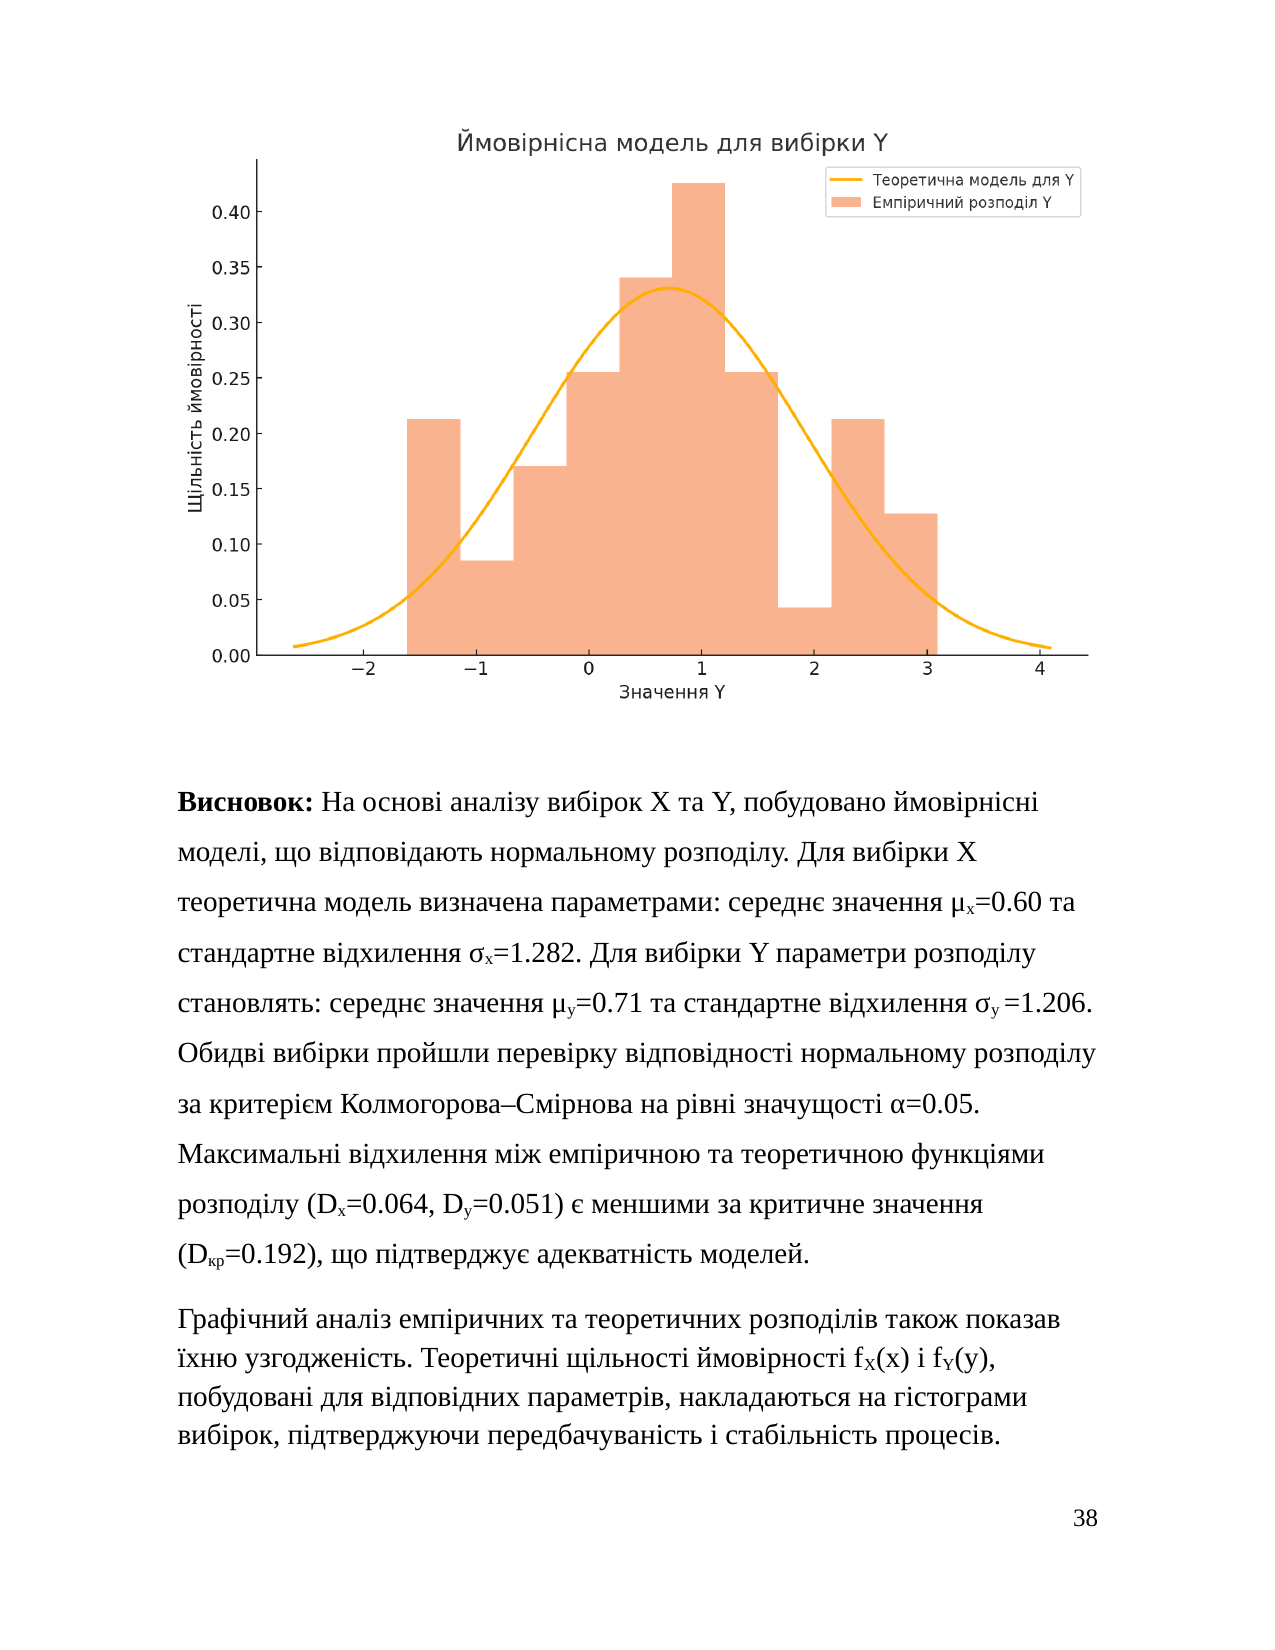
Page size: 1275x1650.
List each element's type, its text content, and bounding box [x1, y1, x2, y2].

text Висновок: На основі аналізу вибірок X та Y, побудовано ймовірнісні моделі, що відповідають нормальному розподілу. Для вибірки X теоретична модель визначена параметрами: середнє значення μx=0.60 та стандартне відхилення σx=1.282. Для вибірки Y параметри розподілу становлять: середнє значення μy=0.71 та стандартне відхилення σy =1.206. Обидві вибірки пройшли перевірку відповідності нормальному розподілу за критерієм Колмогорова–Смірнова на рівні значущості α=0.05. Максимальні відхилення між емпіричною та теоретичною функціями розподілу (Dx=0.064, Dy=0.051) є меншими за критичне значення (Dкр=0.192), що підтверджує адекватність моделей. [177, 784, 1098, 1270]
text Графічний аналіз емпіричних та теоретичних розподілів також показав їхню узгодженість. Теоретичні щільності ймовірності fX(x) і fY(y), побудовані для відповідних параметрів, накладаються на гістограми вибірок, підтверджуючи передбачуваність і стабільність процесів. [177, 1302, 1098, 1451]
picture [177, 118, 1098, 712]
